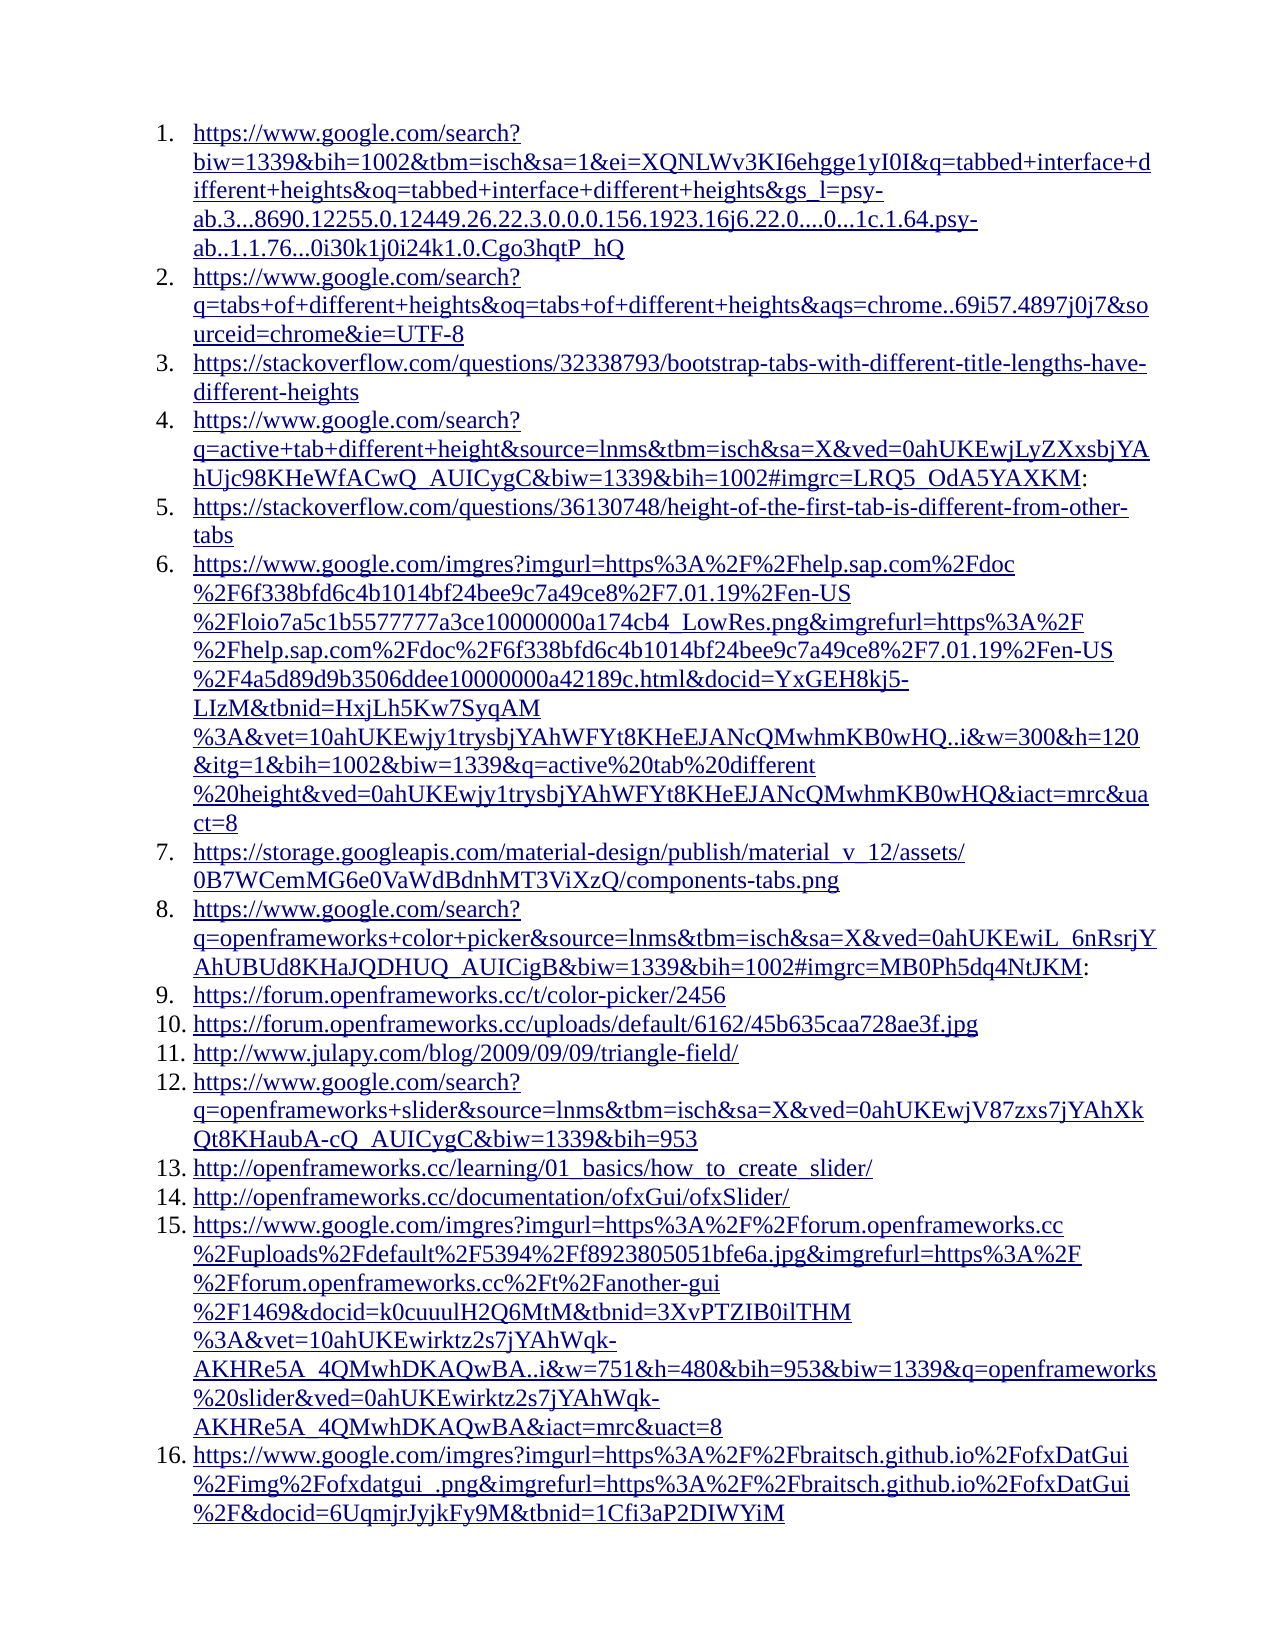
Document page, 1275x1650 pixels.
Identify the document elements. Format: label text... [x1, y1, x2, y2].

list https://www.google.com/imgres?imgurl=https%3A%2F%2Fbraitsch.github.io%2FofxDatGui%2Fimg%2Fofxdatgui_.png&imgrefurl=https%3A%2F%2Fbraitsch.github.io%2FofxDatGui%2F&docid=6UqmjrJyjkFy9M&tbnid=1Cfi3aP2DIWYiM [156, 1441, 1157, 1527]
list https://www.google.com/imgres?imgurl=https%3A%2F%2Fhelp.sap.com%2Fdoc%2F6f338bfd6c4b1014bf24bee9c7a49ce8%2F7.01.19%2Fen-US%2Floio7a5c1b5577777a3ce10000000a174cb4_LowRes.png&imgrefurl=https%3A%2F%2Fhelp.sap.com%2Fdoc%2F6f338bfd6c4b1014bf24bee9c7a49ce8%2F7.01.19%2Fen-US%2F4a5d89d9b3506ddee10000000a42189c.html&docid=YxGEH8kj5-LIzM&tbnid=HxjLh5Kw7SyqAM%3A&vet=10ahUKEwjy1trysbjYAhWFYt8KHeEJANcQMwhmKB0wHQ..i&w=300&h=120&itg=1&bih=1002&biw=1339&q=active%20tab%20different%20height&ved=0ahUKEwjy1trysbjYAhWFYt8KHeEJANcQMwhmKB0wHQ&iact=mrc&uact=8 [156, 549, 1157, 837]
list https://www.google.com/search?biw=1339&bih=1002&tbm=isch&sa=1&ei=XQNLWv3KI6ehgge1yI0I&q=tabbed+interface+different+heights&oq=tabbed+interface+different+heights&gs_l=psy-ab.3...8690.12255.0.12449.26.22.3.0.0.0.156.1923.16j6.22.0....0...1c.1.64.psy-ab..1.1.76...0i30k1j0i24k1.0.Cgo3hqtP_hQ [156, 118, 1157, 262]
list https://www.google.com/search?q=tabs+of+different+heights&oq=tabs+of+different+heights&aqs=chrome..69i57.4897j0j7&sourceid=chrome&ie=UTF-8 [156, 262, 1157, 348]
list https://storage.googleapis.com/material-design/publish/material_v_12/assets/0B7WCemMG6e0VaWdBdnhMT3ViXzQ/components-tabs.png [156, 837, 1157, 894]
list https://www.google.com/search?q=active+tab+different+height&source=lnms&tbm=isch&sa=X&ved=0ahUKEwjLyZXxsbjYAhUjc98KHeWfACwQ_AUICygC&biw=1339&bih=1002#imgrc=LRQ5_OdA5YAXKM: [156, 406, 1157, 492]
list http://www.julapy.com/blog/2009/09/09/triangle-field/ [156, 1038, 1157, 1067]
list https://www.google.com/imgres?imgurl=https%3A%2F%2Fforum.openframeworks.cc%2Fuploads%2Fdefault%2F5394%2Ff8923805051bfe6a.jpg&imgrefurl=https%3A%2F%2Fforum.openframeworks.cc%2Ft%2Fanother-gui%2F1469&docid=k0cuuulH2Q6MtM&tbnid=3XvPTZIB0ilTHM%3A&vet=10ahUKEwirktz2s7jYAhWqk-AKHRe5A_4QMwhDKAQwBA..i&w=751&h=480&bih=953&biw=1339&q=openframeworks%20slider&ved=0ahUKEwirktz2s7jYAhWqk-AKHRe5A_4QMwhDKAQwBA&iact=mrc&uact=8 [156, 1211, 1157, 1441]
list https://stackoverflow.com/questions/36130748/height-of-the-first-tab-is-different-from-other-tabs [156, 492, 1157, 549]
list https://www.google.com/search?q=openframeworks+slider&source=lnms&tbm=isch&sa=X&ved=0ahUKEwjV87zxs7jYAhXkQt8KHaubA-cQ_AUICygC&biw=1339&bih=953 [156, 1067, 1157, 1153]
list https://www.google.com/search?q=openframeworks+color+picker&source=lnms&tbm=isch&sa=X&ved=0ahUKEwiL_6nRsrjYAhUBUd8KHaJQDHUQ_AUICigB&biw=1339&bih=1002#imgrc=MB0Ph5dq4NtJKM: [156, 894, 1157, 981]
list https://stackoverflow.com/questions/32338793/bootstrap-tabs-with-different-title-lengths-have-different-heights [156, 348, 1157, 406]
list https://forum.openframeworks.cc/uploads/default/6162/45b635caa728ae3f.jpg [156, 1009, 1157, 1038]
list http://openframeworks.cc/learning/01_basics/how_to_create_slider/ [156, 1153, 1157, 1182]
list http://openframeworks.cc/documentation/ofxGui/ofxSlider/ [156, 1182, 1157, 1211]
list https://forum.openframeworks.cc/t/color-picker/2456 [156, 981, 1157, 1009]
